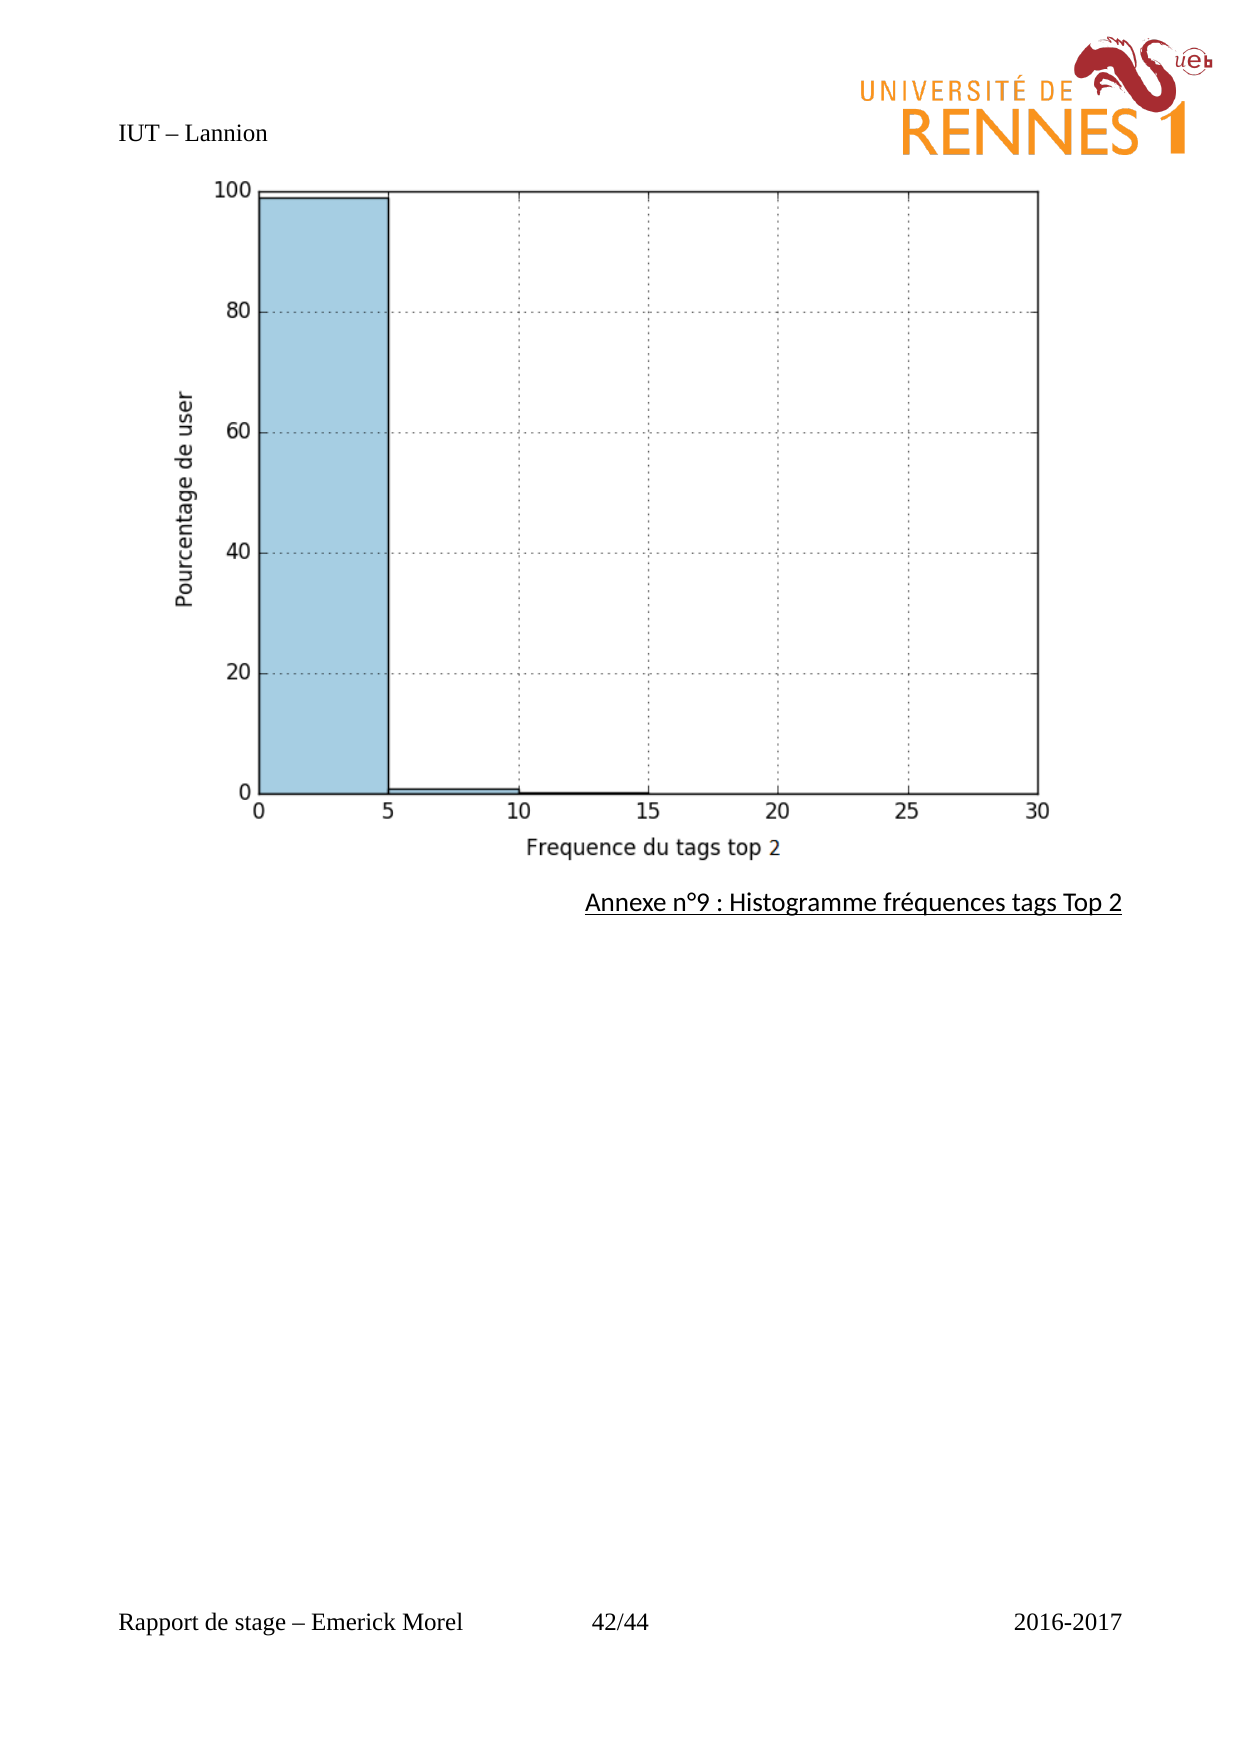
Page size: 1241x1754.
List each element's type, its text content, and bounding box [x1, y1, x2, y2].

text Annexe n°9 : Histogramme fréquences tags Top 2 [118, 176, 1122, 918]
picture [858, 34, 1214, 157]
picture [133, 170, 1138, 869]
